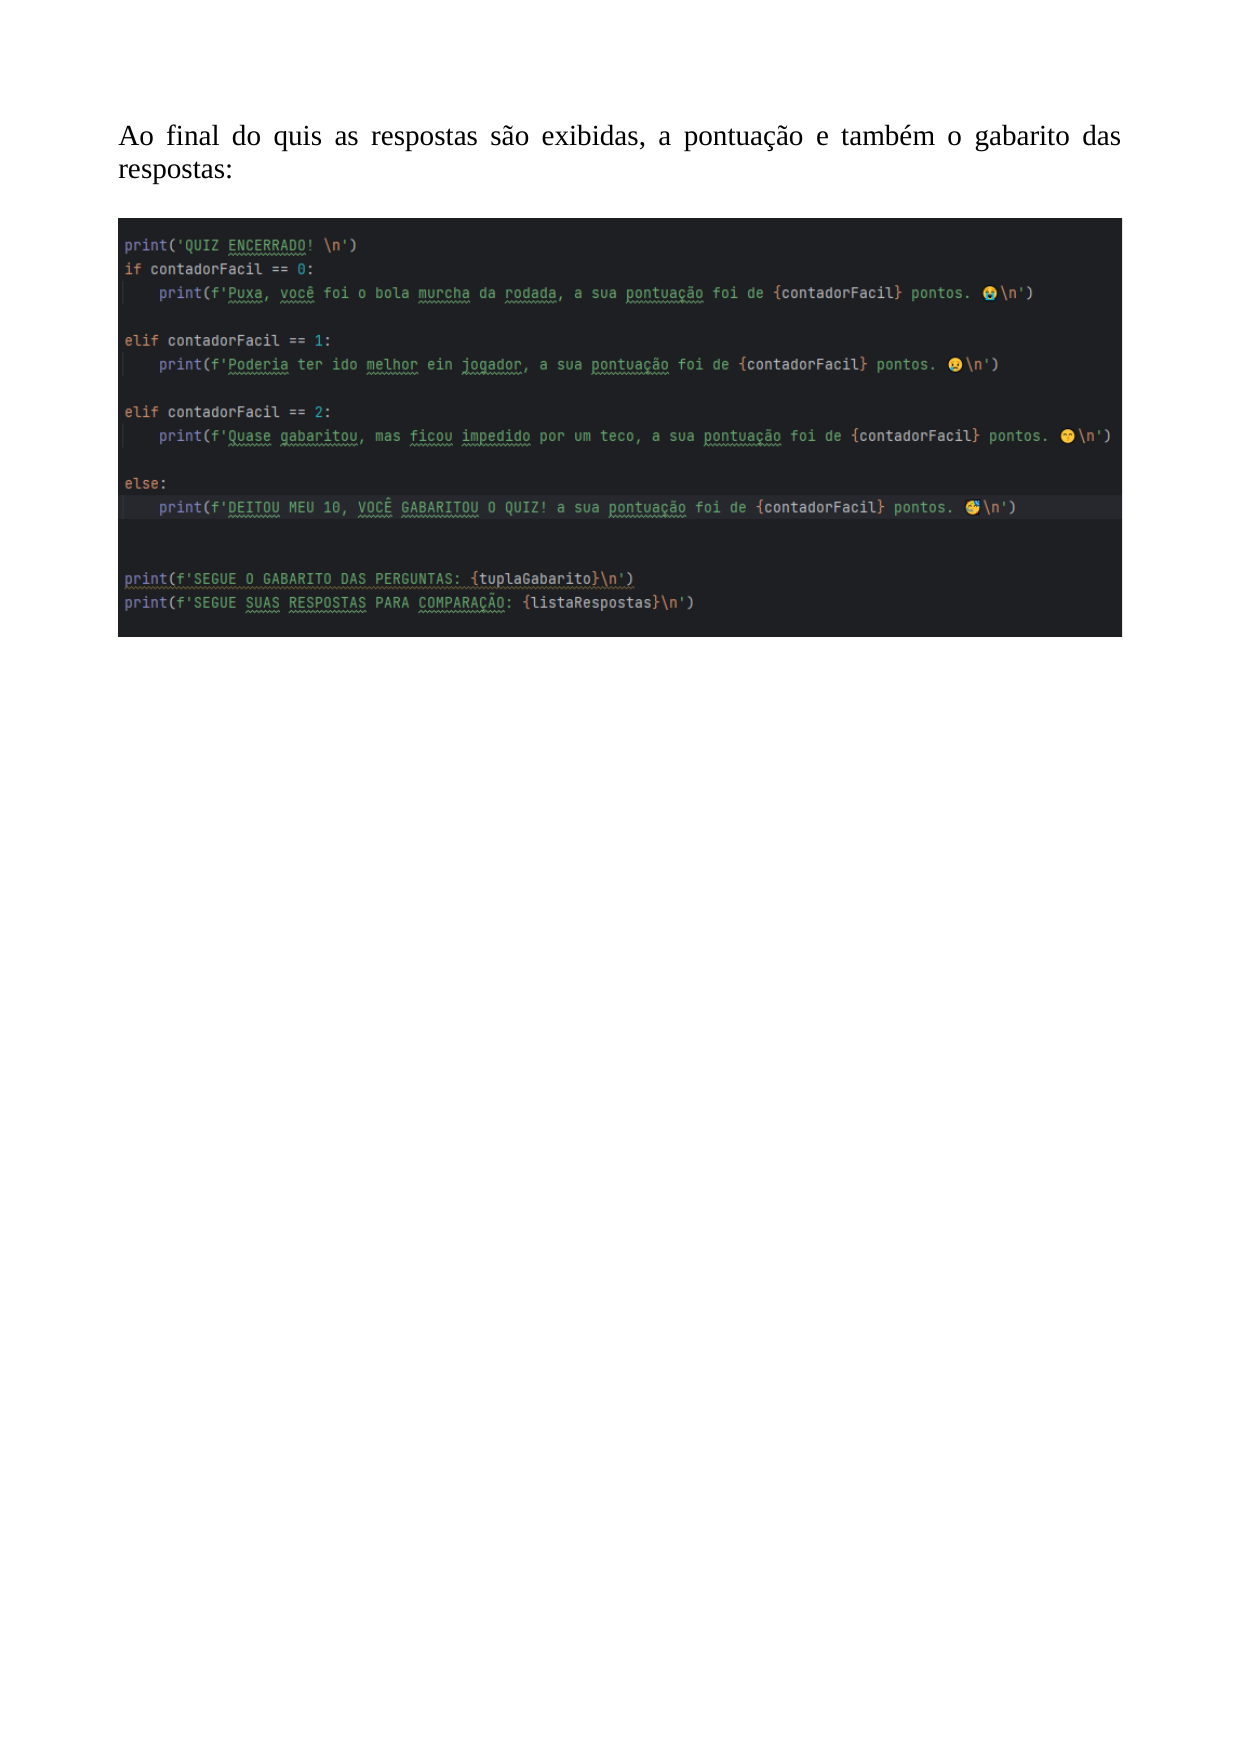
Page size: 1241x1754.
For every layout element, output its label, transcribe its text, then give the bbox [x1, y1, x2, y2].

picture [118, 218, 1123, 637]
text Ao final do quis as respostas são exibidas, a pontuação e também o gabarito das respostas: [118, 118, 1122, 185]
